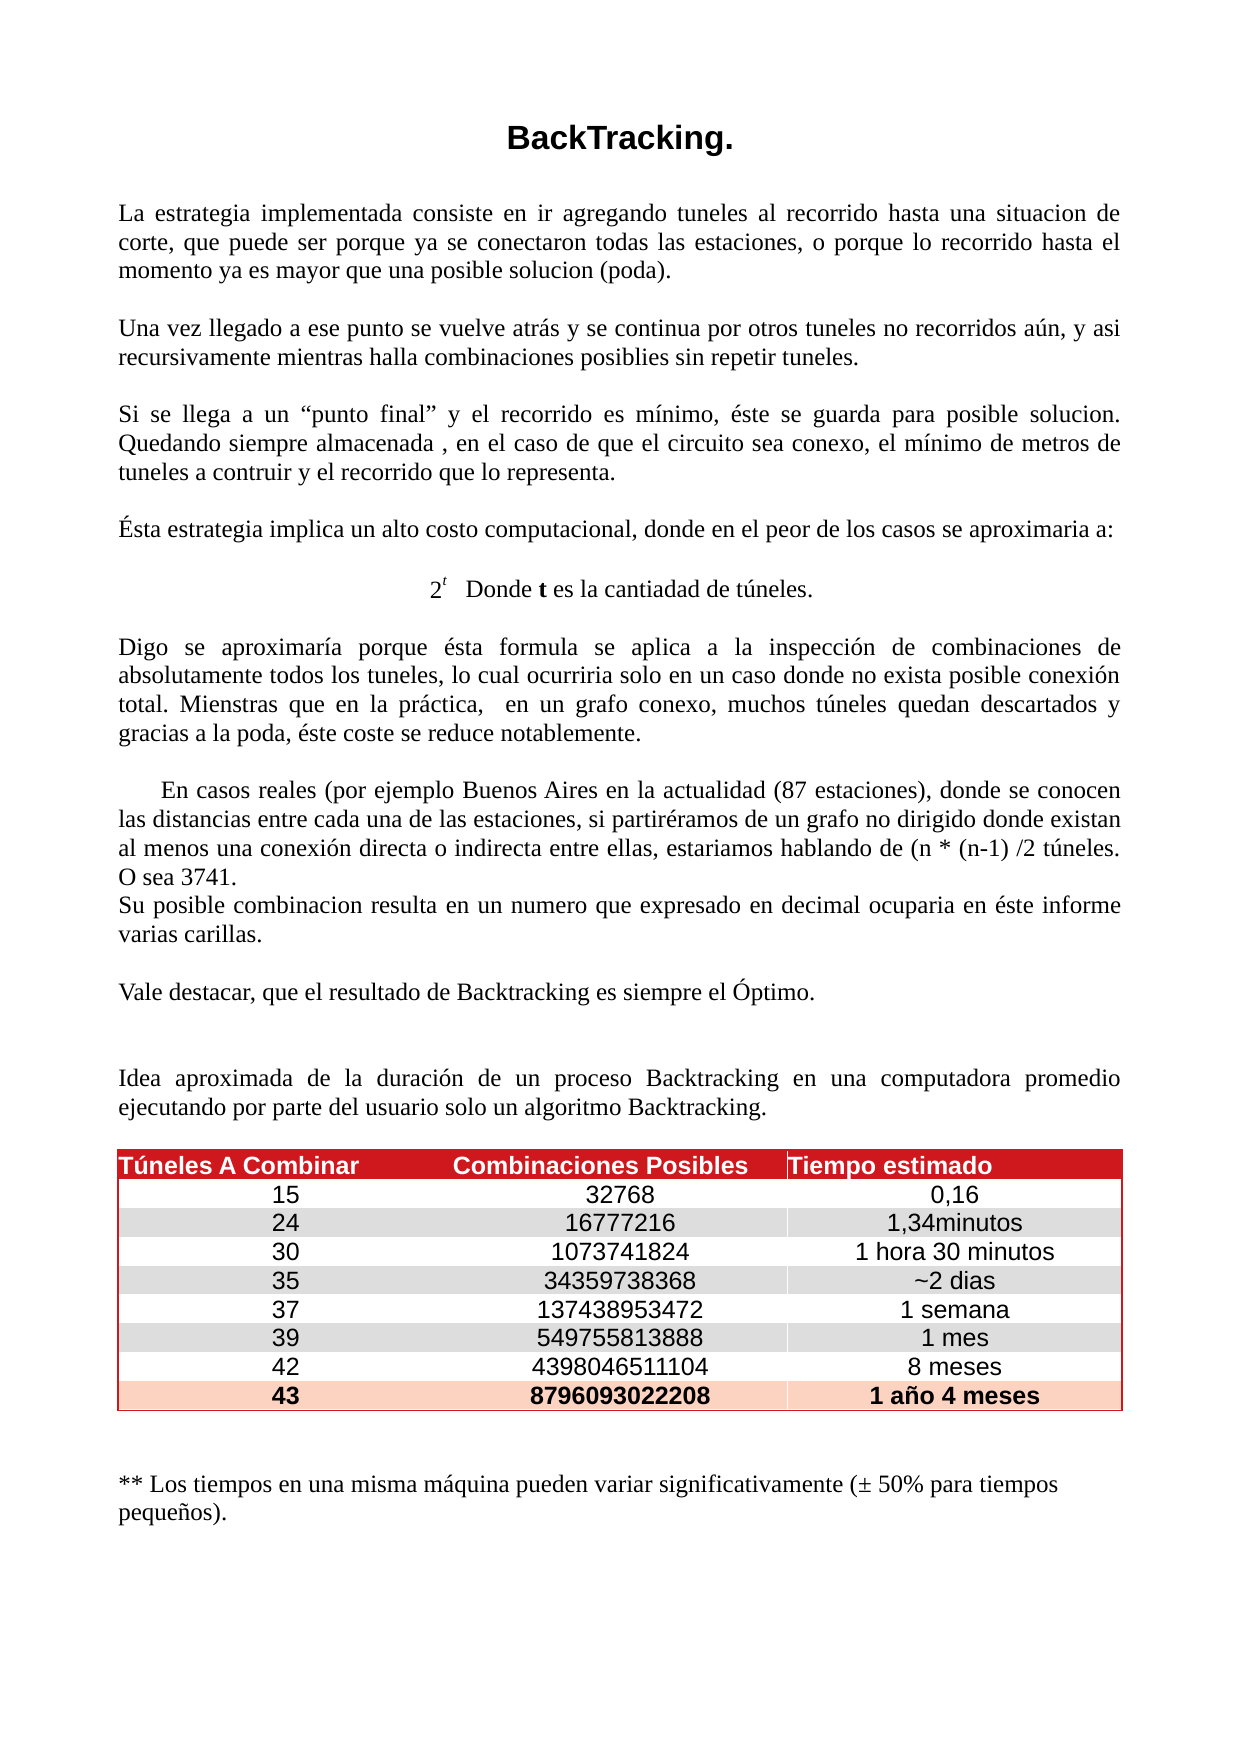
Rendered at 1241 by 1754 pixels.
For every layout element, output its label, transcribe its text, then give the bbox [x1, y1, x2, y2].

table_cell 549755813888 [453, 1323, 787, 1352]
subtitle BackTracking. [118, 118, 1122, 157]
text Ésta estrategia implica un alto costo computacional, donde en el peor de los casos se aproximaria a: [118, 514, 1122, 543]
table_cell 15 [119, 1180, 453, 1208]
table_cell 0,16 [788, 1180, 1121, 1208]
table_cell ~2 dias [788, 1266, 1121, 1294]
text La estrategia implementada consiste en ir agregando tuneles al recorrido hasta una situacion de corte, que puede ser porque ya se conectaron todas las estaciones, o porque lo recorrido hasta el momento ya es mayor que una posible solucion (poda). [118, 198, 1122, 284]
table_cell 24 [119, 1208, 453, 1237]
table_cell 1073741824 [453, 1237, 787, 1266]
text Donde t es la cantiadad de túneles. [118, 572, 1122, 603]
table_cell 35 [119, 1266, 453, 1294]
text Su posible combinacion resulta en un numero que expresado en decimal ocuparia en éste informe varias carillas. [118, 891, 1122, 948]
table_cell 39 [119, 1323, 453, 1352]
table_cell 8 meses [788, 1352, 1121, 1381]
table_cell 4398046511104 [453, 1352, 787, 1381]
table_cell 32768 [453, 1180, 787, 1208]
table_cell 30 [119, 1237, 453, 1266]
table_header Combinaciones Posibles [453, 1151, 787, 1179]
table_header Túneles A Combinar [119, 1151, 453, 1179]
text Vale destacar, que el resultado de Backtracking es siempre el Óptimo. [118, 977, 1122, 1006]
table_cell 1,34minutos [788, 1208, 1121, 1237]
table_cell 16777216 [453, 1208, 787, 1237]
text Idea aproximada de la duración de un proceso Backtracking en una computadora promedio ejecutando por parte del usuario solo un algoritmo Backtracking. [118, 1063, 1122, 1121]
table_cell 8796093022208 [453, 1381, 787, 1409]
text Una vez llegado a ese punto se vuelve atrás y se continua por otros tuneles no recorridos aún, y asi recursivamente mientras halla combinaciones posiblies sin repetir tuneles. [118, 313, 1122, 371]
table_header Tiempo estimado [788, 1151, 1121, 1179]
text ** Los tiempos en una misma máquina pueden variar significativamente (± 50% para tiempos pequeños). [118, 1469, 1122, 1526]
table_cell 34359738368 [453, 1266, 787, 1294]
text Digo se aproximaría porque ésta formula se aplica a la inspección de combinaciones de absolutamente todos los tuneles, lo cual ocurriria solo en un caso donde no exista posible conexión total. Mienstras que en la práctica, en un grafo conexo, muchos túneles quedan descartados y gracias a la poda, éste coste se reduce notablemente. [118, 632, 1122, 747]
table_cell 42 [119, 1352, 453, 1381]
table_cell 1 hora 30 minutos [788, 1237, 1121, 1266]
table_cell 37 [119, 1295, 453, 1323]
table_cell 137438953472 [453, 1295, 787, 1323]
table_cell 1 mes [788, 1323, 1121, 1352]
table_cell 1 año 4 meses [788, 1381, 1121, 1409]
table_cell 43 [119, 1381, 453, 1409]
table_cell 1 semana [788, 1295, 1121, 1323]
text Si se llega a un “punto final” y el recorrido es mínimo, éste se guarda para posible solucion. Quedando siempre almacenada , en el caso de que el circuito sea conexo, el mínimo de metros de tuneles a contruir y el recorrido que lo representa. [118, 399, 1122, 486]
text En casos reales (por ejemplo Buenos Aires en la actualidad (87 estaciones), donde se conocen las distancias entre cada una de las estaciones, si partiréramos de un grafo no dirigido donde existan al menos una conexión directa o indirecta entre ellas, estariamos hablando de (n * (n-1) /2 túneles. O sea 3741. [118, 776, 1122, 891]
